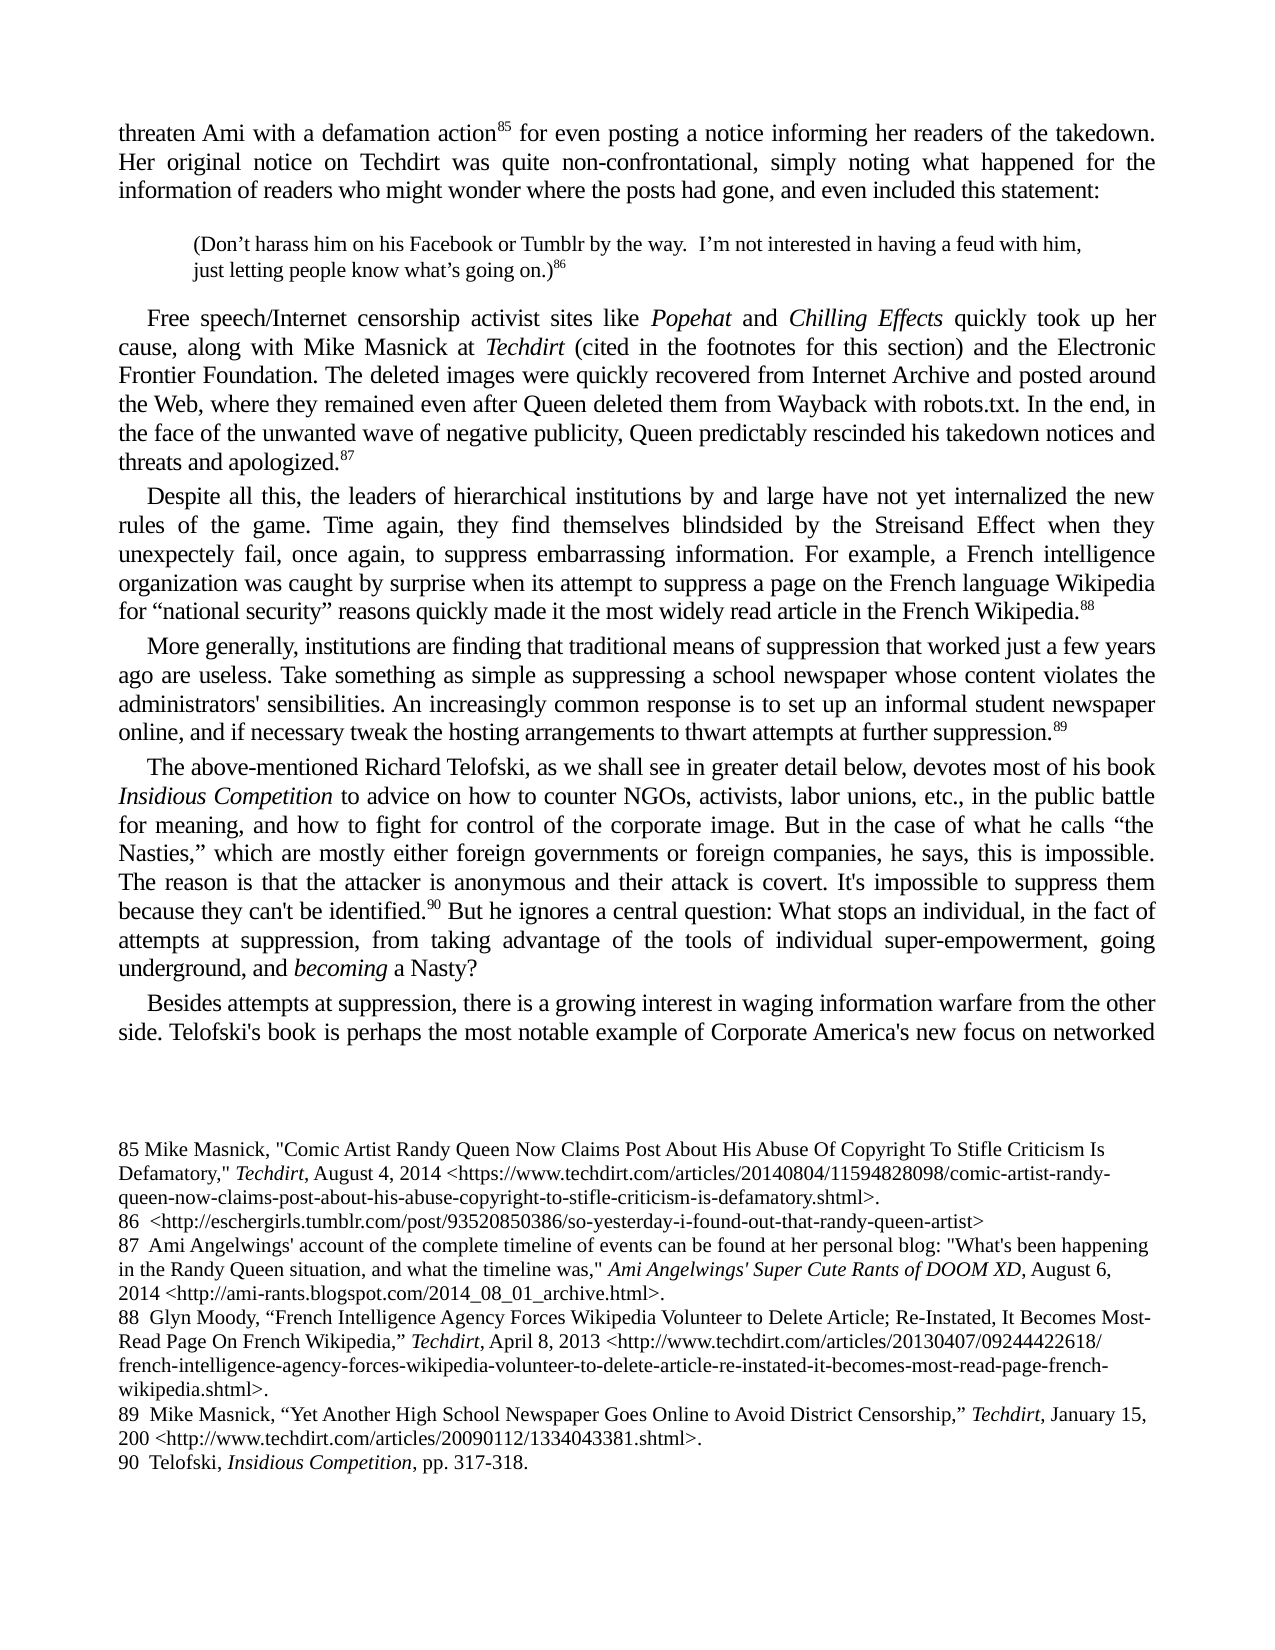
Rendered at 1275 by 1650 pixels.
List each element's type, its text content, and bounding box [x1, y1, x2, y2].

text Besides attempts at suppression, there is a growing interest in waging information warfare from the other side. Telofski's book is perhaps the most notable example of Corporate America's new focus on networked [118, 988, 1157, 1046]
text Free speech/Internet censorship activist sites like Popehat and Chilling Effects quickly took up her cause, along with Mike Masnick at Techdirt (cited in the footnotes for this section) and the Electronic Frontier Foundation. The deleted images were quickly recovered from Internet Archive and posted around the Web, where they remained even after Queen deleted them from Wayback with robots.txt. In the end, in the face of the unwanted wave of negative publicity, Queen predictably rescinded his takedown notices and threats and apologized. [118, 303, 1157, 475]
text Telofski, Insidious Competition, pp. 317-318. [118, 1449, 1157, 1474]
text Despite all this, the leaders of hierarchical institutions by and large have not yet internalized the new rules of the game. Time again, they find themselves blindsided by the Streisand Effect when they unexpectely fail, once again, to suppress embarrassing information. For example, a French intelligence organization was caught by surprise when its attempt to suppress a page on the French language Wikipedia for “national security” reasons quickly made it the most widely read article in the French Wikipedia. [118, 481, 1157, 625]
text Glyn Moody, “French Intelligence Agency Forces Wikipedia Volunteer to Delete Article; Re-Instated, It Becomes Most-Read Page On French Wikipedia,” Techdirt, April 8, 2013 <http://www.techdirt.com/articles/20130407/09244422618/ french-intelligence-agency-forces-wikipedia-volunteer-to-delete-article-re-instated-it-becomes-most-read-page-french-wikipedia.shtml>. [118, 1305, 1157, 1401]
text Mike Masnick, "Comic Artist Randy Queen Now Claims Post About His Abuse Of Copyright To Stifle Criticism Is Defamatory," Techdirt, August 4, 2014 <https://www.techdirt.com/articles/20140804/11594828098/comic-artist-randy-queen-now-claims-post-about-his-abuse-copyright-to-stifle-criticism-is-defamatory.shtml>. [118, 1137, 1157, 1209]
text (Don’t harass him on his Facebook or Tumblr by the way. I’m not interested in having a feud with him, just letting people know what’s going on.) [193, 231, 1082, 282]
text The above-mentioned Richard Telofski, as we shall see in greater detail below, devotes most of his book Insidious Competition to advice on how to counter NGOs, activists, labor unions, etc., in the public battle for meaning, and how to fight for control of the corporate image. But in the case of what he calls “the Nasties,” which are mostly either foreign governments or foreign companies, he says, this is impossible. The reason is that the attacker is anonymous and their attack is covert. It's impossible to suppress them because they can't be identified. But he ignores a central question: What stops an individual, in the fact of attempts at suppression, from taking advantage of the tools of individual super-empowerment, going underground, and becoming a Nasty? [118, 752, 1157, 982]
text I witnessed a textbook example of the Streisand Effect for myself last year, among my personal circle of acquaintances. Escher Girls is a popular feminist blog run by Ami Angelwings that covers anatomically impossible female poses, apparently intended to be "sexy" by the illustrators in comics and games (some notable recurring ones have been dubbed boobs-n-butt, centaur, swivel-butt and flounder-boob). The blog relies heavily on fair use of images from popular media, including some fairly caustic mockery. Most of the artists whose work has been featured accept it, if not in good humor, at least in the knowledge that it's being used for perfectly legitimate purposes under copyright law. Not Randy Queen, though. Queen not only served DMCA notices on Tumblr to take down the posts that criticized his illustrations, but went on to threaten Ami with a defamation action for even posting a notice informing her readers of the takedown. Her original notice on Techdirt was quite non-confrontational, simply noting what happened for the information of readers who might wonder where the posts had gone, and even included this statement: [118, 118, 1157, 204]
text Mike Masnick, “Yet Another High School Newspaper Goes Online to Avoid District Censorship,” Techdirt, January 15, 200 <http://www.techdirt.com/articles/20090112/1334043381.shtml>. [118, 1401, 1157, 1449]
text Ami Angelwings' account of the complete timeline of events can be found at her personal blog: "What's been happening in the Randy Queen situation, and what the timeline was," Ami Angelwings' Super Cute Rants of DOOM XD, August 6, 2014 <http://ami-rants.blogspot.com/2014_08_01_archive.html>. [118, 1233, 1157, 1305]
text <http://eschergirls.tumblr.com/post/93520850386/so-yesterday-i-found-out-that-randy-queen-artist> [118, 1209, 1157, 1233]
text More generally, institutions are finding that traditional means of suppression that worked just a few years ago are useless. Take something as simple as suppressing a school newspaper whose content violates the administrators' sensibilities. An increasingly common response is to set up an informal student newspaper online, and if necessary tweak the hosting arrangements to thwart attempts at further suppression. [118, 631, 1157, 746]
